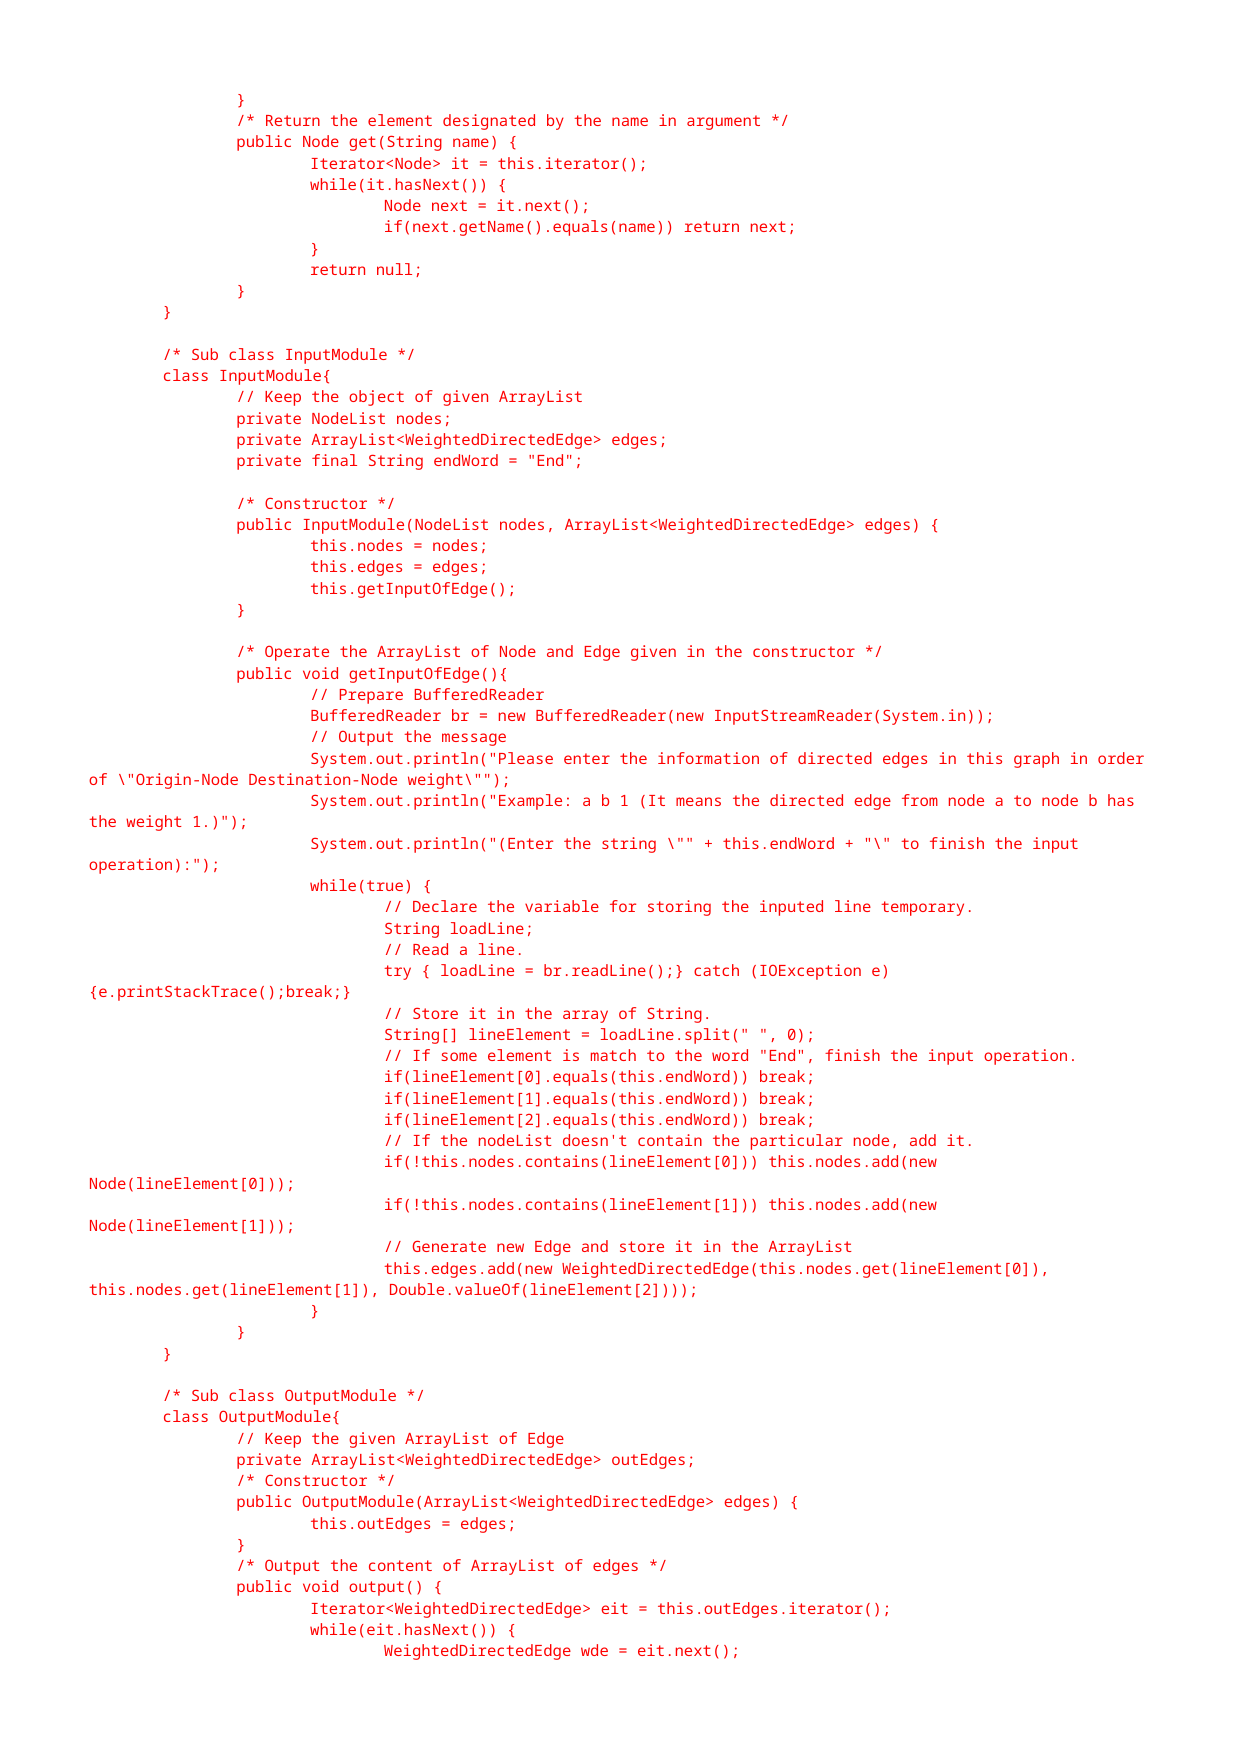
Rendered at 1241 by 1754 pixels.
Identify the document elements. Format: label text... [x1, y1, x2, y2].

text if(lineElement[0].equals(this.endWord)) break; [89, 1066, 1151, 1087]
text if(!this.nodes.contains(lineElement[0])) this.nodes.add(new Node(lineElement[0])); [89, 1151, 1151, 1194]
text /* Operate the ArrayList of Node and Edge given in the constructor */ [89, 641, 1151, 662]
text class OutputModule{ [89, 1406, 1151, 1427]
text /* Output the content of ArrayList of edges */ [89, 1555, 1151, 1576]
text /* Return the element designated by the name in argument */ [89, 110, 1151, 131]
text // Read a line. [89, 939, 1151, 960]
text System.out.println("Example: a b 1 (It means the directed edge from node a to node b has the weight 1.)"); [89, 790, 1151, 832]
text class InputModule{ [89, 365, 1151, 386]
text // Keep the given ArrayList of Edge [89, 1427, 1151, 1449]
text // Store it in the array of String. [89, 1002, 1151, 1024]
text if(next.getName().equals(name)) return next; [89, 216, 1151, 237]
text // Keep the object of given ArrayList [89, 386, 1151, 407]
text this.edges = edges; [89, 556, 1151, 577]
text this.edges.add(new WeightedDirectedEdge(this.nodes.get(lineElement[0]), this.nodes.get(lineElement[1]), Double.valueOf(lineElement[2]))); [89, 1257, 1151, 1300]
text System.out.println("(Enter the string \"" + this.endWord + "\" to finish the input operation):"); [89, 832, 1151, 875]
text public InputModule(NodeList nodes, ArrayList<WeightedDirectedEdge> edges) { [89, 514, 1151, 535]
text String[] lineElement = loadLine.split(" ", 0); [89, 1024, 1151, 1045]
text public OutputModule(ArrayList<WeightedDirectedEdge> edges) { [89, 1491, 1151, 1512]
text /* Constructor */ [89, 492, 1151, 514]
text BufferedReader br = new BufferedReader(new InputStreamReader(System.in)); [89, 705, 1151, 726]
text } [89, 301, 1151, 322]
text WeightedDirectedEdge wde = eit.next(); [89, 1640, 1151, 1661]
text } [89, 1342, 1151, 1364]
text while(it.hasNext()) { [89, 174, 1151, 195]
text return null; [89, 259, 1151, 280]
text } [89, 280, 1151, 301]
text public void output() { [89, 1576, 1151, 1597]
text while(eit.hasNext()) { [89, 1619, 1151, 1640]
text Iterator<Node> it = this.iterator(); [89, 152, 1151, 174]
text System.out.println("Please enter the information of directed edges in this graph in order of \"Origin-Node Destination-Node weight\""); [89, 747, 1151, 790]
text // Prepare BufferedReader [89, 684, 1151, 705]
text Iterator<WeightedDirectedEdge> eit = this.outEdges.iterator(); [89, 1597, 1151, 1619]
text if(!this.nodes.contains(lineElement[1])) this.nodes.add(new Node(lineElement[1])); [89, 1194, 1151, 1236]
text String loadLine; [89, 917, 1151, 939]
text /* Sub class InputModule */ [89, 344, 1151, 365]
text // Output the message [89, 726, 1151, 747]
text public Node get(String name) { [89, 131, 1151, 152]
text // Generate new Edge and store it in the ArrayList [89, 1236, 1151, 1257]
text Node next = it.next(); [89, 195, 1151, 216]
text if(lineElement[1].equals(this.endWord)) break; [89, 1087, 1151, 1109]
text /* Sub class OutputModule */ [89, 1385, 1151, 1406]
text private final String endWord = "End"; [89, 450, 1151, 471]
text this.nodes = nodes; [89, 535, 1151, 556]
text } [89, 599, 1151, 620]
text if(lineElement[2].equals(this.endWord)) break; [89, 1109, 1151, 1130]
text } [89, 237, 1151, 259]
text public void getInputOfEdge(){ [89, 662, 1151, 684]
text // If some element is match to the word "End", finish the input operation. [89, 1045, 1151, 1066]
text } [89, 1300, 1151, 1321]
text } [89, 1534, 1151, 1555]
text private ArrayList<WeightedDirectedEdge> outEdges; [89, 1449, 1151, 1470]
text this.getInputOfEdge(); [89, 577, 1151, 599]
text /* Constructor */ [89, 1470, 1151, 1491]
text private ArrayList<WeightedDirectedEdge> edges; [89, 429, 1151, 450]
text this.outEdges = edges; [89, 1512, 1151, 1534]
text } [89, 1321, 1151, 1342]
text try { loadLine = br.readLine();} catch (IOException e) {e.printStackTrace();break;} [89, 960, 1151, 1002]
text // If the nodeList doesn't contain the particular node, add it. [89, 1130, 1151, 1151]
text // Declare the variable for storing the inputed line temporary. [89, 896, 1151, 917]
text } [89, 89, 1151, 110]
text private NodeList nodes; [89, 407, 1151, 429]
text while(true) { [89, 875, 1151, 896]
